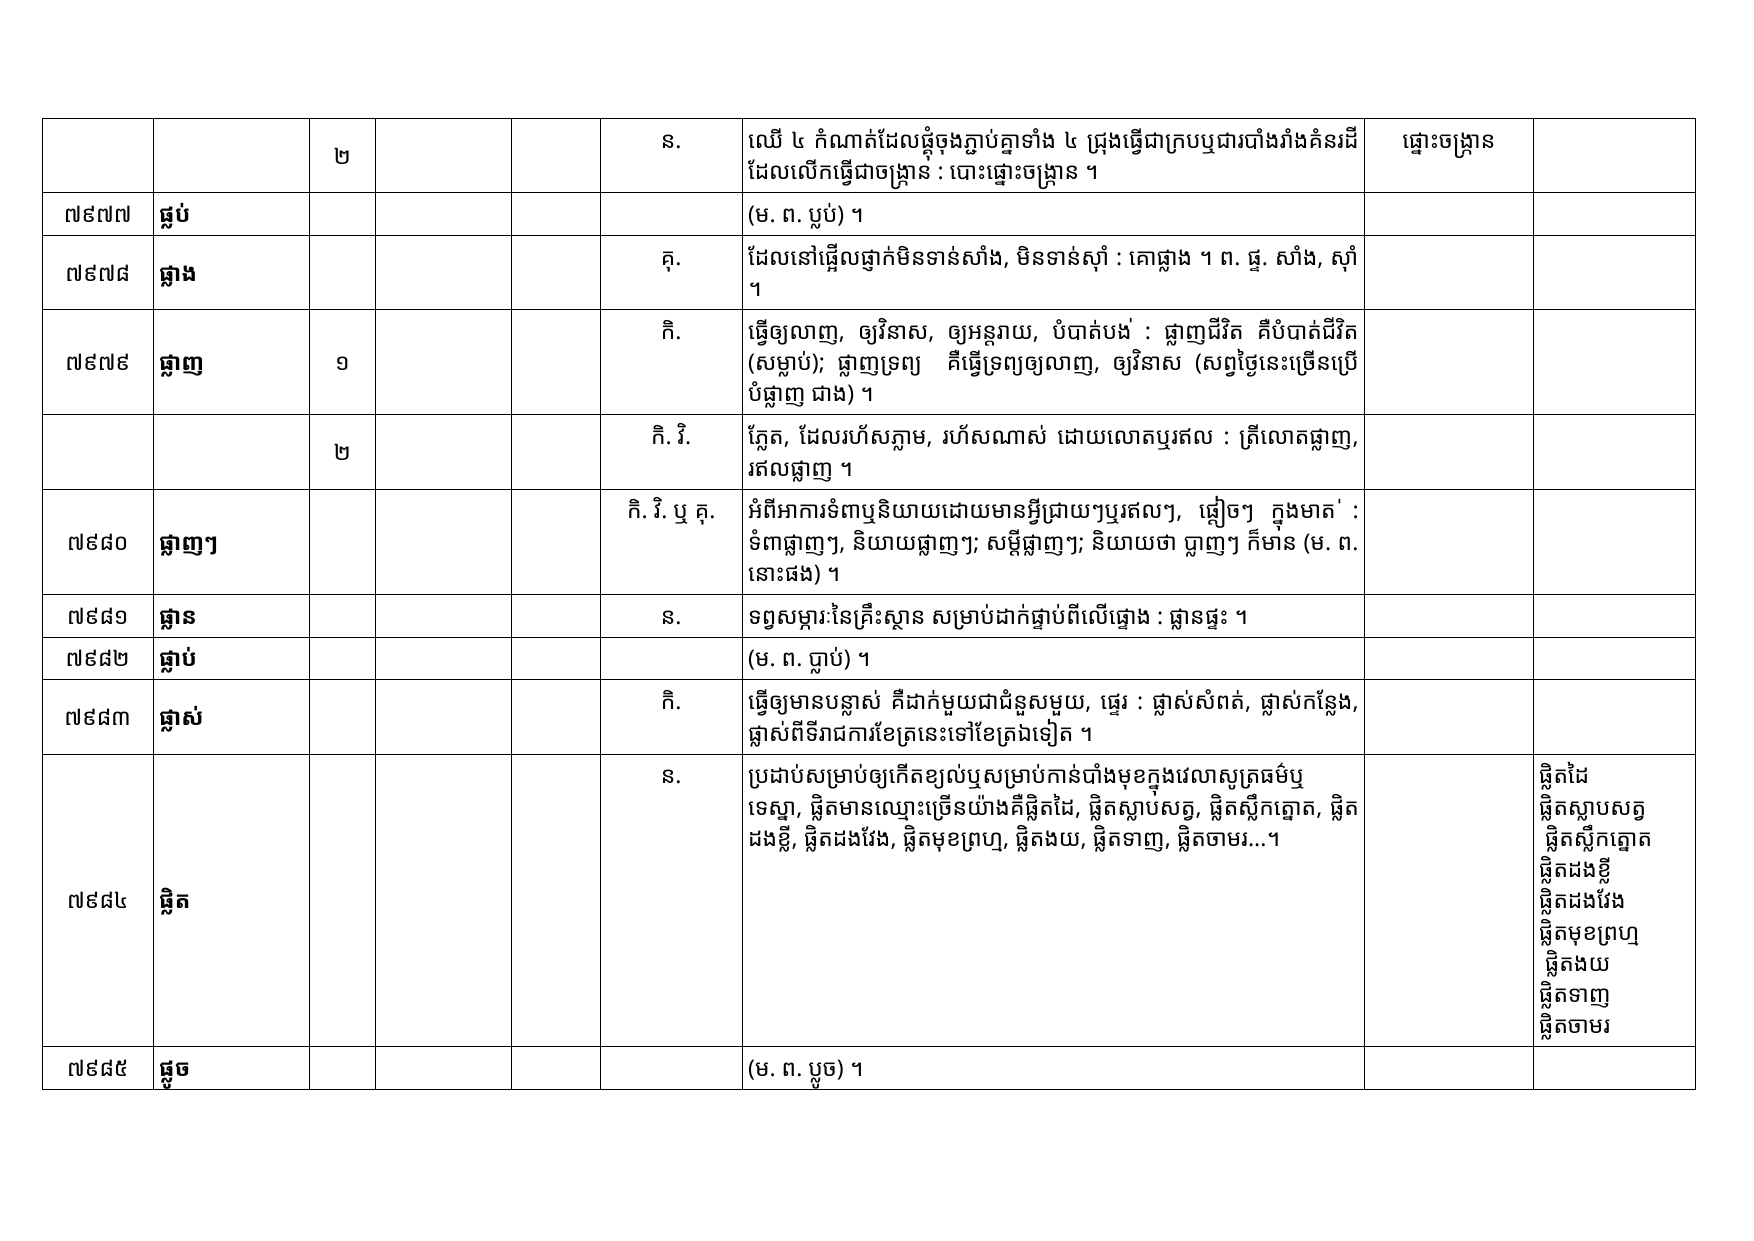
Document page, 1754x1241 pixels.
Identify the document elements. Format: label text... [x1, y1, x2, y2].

table_cell [1365, 1047, 1533, 1089]
table_cell [376, 310, 511, 414]
table_cell [601, 638, 742, 679]
table_cell កិ. [601, 310, 742, 414]
table_cell [1365, 193, 1533, 235]
table_cell [376, 595, 511, 637]
table_cell [1365, 490, 1533, 594]
table_cell [376, 119, 511, 192]
table_cell [1534, 193, 1695, 235]
table_cell ន. [601, 119, 742, 192]
table_cell [512, 755, 600, 1046]
table_cell [376, 638, 511, 679]
table_cell [1534, 415, 1695, 488]
table_cell ២ [310, 119, 375, 192]
table_cell (ម. ព. ប្លប់) ។ [743, 193, 1364, 235]
table_cell [512, 638, 600, 679]
table_cell [1365, 755, 1533, 1046]
table_cell [154, 119, 309, 192]
table_cell [310, 755, 375, 1046]
table_cell កិ. វិ. [601, 415, 742, 488]
table_cell ផ្លាញ [154, 310, 309, 414]
table_cell ផ្លិត​ដៃ ផ្លិត​ស្លាប​សត្វ ផ្លិត​ស្លឹក​ត្នោត ផ្លិត​ដង​ខ្លី ផ្លិត​ដង​វែង ផ្លិត​មុខ​ព្រហ្ម ផ្លិត​ងយ ផ្លិត​ទាញ ផ្លិត​ចាមរ [1534, 755, 1695, 1046]
table_cell [1534, 680, 1695, 753]
table_cell [1365, 310, 1533, 414]
table_cell ផ្លាស់ [154, 680, 309, 753]
table_cell ២ [310, 415, 375, 488]
table_cell [1534, 1047, 1695, 1089]
table_cell ៧៩៨៥ [43, 1047, 153, 1089]
table_cell [1534, 490, 1695, 594]
table_cell ផ្នោះ​ចង្ក្រាន [1365, 119, 1533, 192]
table_cell [1534, 595, 1695, 637]
table_cell [512, 595, 600, 637]
table_cell ប្រដាប់​សម្រាប់​ឲ្យ​កើត​ខ្យល់​ឬ​សម្រាប់​កាន់​បាំង​មុខ​ក្នុង​វេលា​សូត្រ​ធម៌​ឬ​ទេស្នា, ផ្លិត​មាន​ឈ្មោះ​ច្រើន​យ៉ាង​គឺ​ផ្លិត​ដៃ, ផ្លិត​ស្លាប​សត្វ, ផ្លិត​ស្លឹក​ត្នោត, ផ្លិត​ដង​ខ្លី, ផ្លិត​ដង​វែង, ផ្លិត​មុខ​ព្រហ្ម, ផ្លិត​ងយ, ផ្លិត​ទាញ, ផ្លិត​ចាមរ...។ [743, 755, 1364, 1046]
table_cell ៧៩៧៧ [43, 193, 153, 235]
table_cell ឈើ ៤ កំណាត់​ដែល​ផ្គុំ​ចុង​ភ្ជាប់​គ្នា​ទាំង ៤ ជ្រុង​ធ្វើ​ជា​ក្រប​ឬ​ជា​របាំង​រាំង​គំនរ​ដី​ដែល​លើក​ធ្វើ​ជា​ចង្ក្រាន : បោះ​ផ្នោះ​ចង្ក្រាន ។ [743, 119, 1364, 192]
table_cell [1534, 638, 1695, 679]
table_cell ដែល​នៅ​ផ្អើល​ផ្ញាក់​មិន​ទាន់​សាំង, មិន​ទាន់​ស៊ាំ : គោ​ផ្លាង ។ ព. ផ្ទ. សាំង, ស៊ាំ ។ [743, 236, 1364, 309]
table_cell កិ. [601, 680, 742, 753]
table_cell [376, 680, 511, 753]
table_cell [376, 415, 511, 488]
table_cell គុ. [601, 236, 742, 309]
table_cell ៧៩៨៤ [43, 755, 153, 1046]
table_cell ១ [310, 310, 375, 414]
table_cell [512, 236, 600, 309]
table_cell ទព្វ​សម្ភារៈ​នៃ​គ្រឹះស្ថាន សម្រាប់​ដាក់​ផ្ទាប់​ពី​លើ​ផ្ទោង : ផ្លាន​ផ្ទះ ។ [743, 595, 1364, 637]
table_cell [512, 490, 600, 594]
table_cell [310, 193, 375, 235]
table_cell (ម. ព. ប្លូច) ។ [743, 1047, 1364, 1089]
table_cell [1365, 638, 1533, 679]
table_cell [1365, 595, 1533, 637]
table_cell ន. [601, 755, 742, 1046]
table_cell [376, 490, 511, 594]
table_cell ធ្វើ​ឲ្យ​មាន​បន្លាស់ គឺ​ដាក់​មួយ​ជា​ជំនួស​មួយ, ផ្ទេរ : ផ្លាស់​សំពត់, ផ្លាស់​កន្លែង, ផ្លាស់​ពី​ទី​រាជការ​ខែត្រ​នេះ​ទៅ​ខែត្រ​ឯ​ទៀត ។ [743, 680, 1364, 753]
table_cell ធ្វើ​ឲ្យ​លាញ, ឲ្យ​វិនាស, ឲ្យ​អន្តរាយ, បំបាត់​បង់ : ផ្លាញ​ជីវិត គឺ​បំបាត់​ជីវិត (សម្លាប់); ផ្លាញ​ទ្រព្យ គឺ​ធ្វើ​ទ្រព្យ​ឲ្យ​លាញ, ឲ្យ​វិនាស (សព្វ​ថ្ងៃ​នេះ​ច្រើន​ប្រើ បំផ្លាញ ជាង) ។ [743, 310, 1364, 414]
table_cell [1365, 680, 1533, 753]
table_cell ផ្លប់ [154, 193, 309, 235]
table_cell [376, 1047, 511, 1089]
table_cell [601, 1047, 742, 1089]
table_cell [1534, 310, 1695, 414]
table_cell [43, 415, 153, 488]
table_cell [1534, 236, 1695, 309]
table_cell កិ. វិ. ឬ គុ. [601, 490, 742, 594]
table_cell ន. [601, 595, 742, 637]
table_cell [376, 193, 511, 235]
table_cell [1365, 236, 1533, 309]
table_cell [601, 193, 742, 235]
table_cell ៧៩៨០ [43, 490, 153, 594]
table_cell ផ្លូច [154, 1047, 309, 1089]
table_cell ៧៩៨៣ [43, 680, 153, 753]
table_cell [376, 755, 511, 1046]
table_cell [310, 490, 375, 594]
table_cell ភ្លែត, ដែល​រហ័ស​ភ្លាម, រហ័ស​ណាស់ ដោយ​លោត​ឬ​រឥល : ត្រី​លោត​ផ្លាញ, រឥល​ផ្លាញ ។ [743, 415, 1364, 488]
table_cell (ម. ព. ប្លាប់) ។ [743, 638, 1364, 679]
table_cell [154, 415, 309, 488]
table_cell ផ្លាង [154, 236, 309, 309]
table_cell [512, 415, 600, 488]
table_cell [310, 638, 375, 679]
table_cell [376, 236, 511, 309]
table_cell [512, 1047, 600, 1089]
table_cell [512, 119, 600, 192]
table_cell [1365, 415, 1533, 488]
table_cell ផ្លាន [154, 595, 309, 637]
table_cell [310, 236, 375, 309]
table_cell ៧៩៧៩ [43, 310, 153, 414]
table_cell ផ្លាប់ [154, 638, 309, 679]
table_cell ៧៩៨១ [43, 595, 153, 637]
table_cell [512, 310, 600, 414]
table_cell ៧៩៨២ [43, 638, 153, 679]
table_cell [310, 680, 375, 753]
table_cell អំពី​អាការ​ទំពា​ឬ​និយាយ​ដោយ​មាន​អ្វី​ជ្រាយ​ៗ​ឬ​រឥល​ៗ, ផ្ដៀច​ៗ ក្នុង​មាត់ : ទំពា​ផ្លាញ​ៗ, និយាយ​ផ្លាញ​ៗ; សម្ដី​ផ្លាញ​ៗ; និយាយ​ថា ប្លាញ​ៗ ក៏​មាន (ម. ព. នោះ​ផង) ។ [743, 490, 1364, 594]
table_cell ៧៩៧៨ [43, 236, 153, 309]
table_cell [310, 1047, 375, 1089]
table_cell [43, 119, 153, 192]
table_cell [1534, 119, 1695, 192]
table_cell [512, 193, 600, 235]
table_cell ផ្លិត [154, 755, 309, 1046]
table_cell ផ្លាញ​ៗ [154, 490, 309, 594]
table_cell [310, 595, 375, 637]
table_cell [512, 680, 600, 753]
